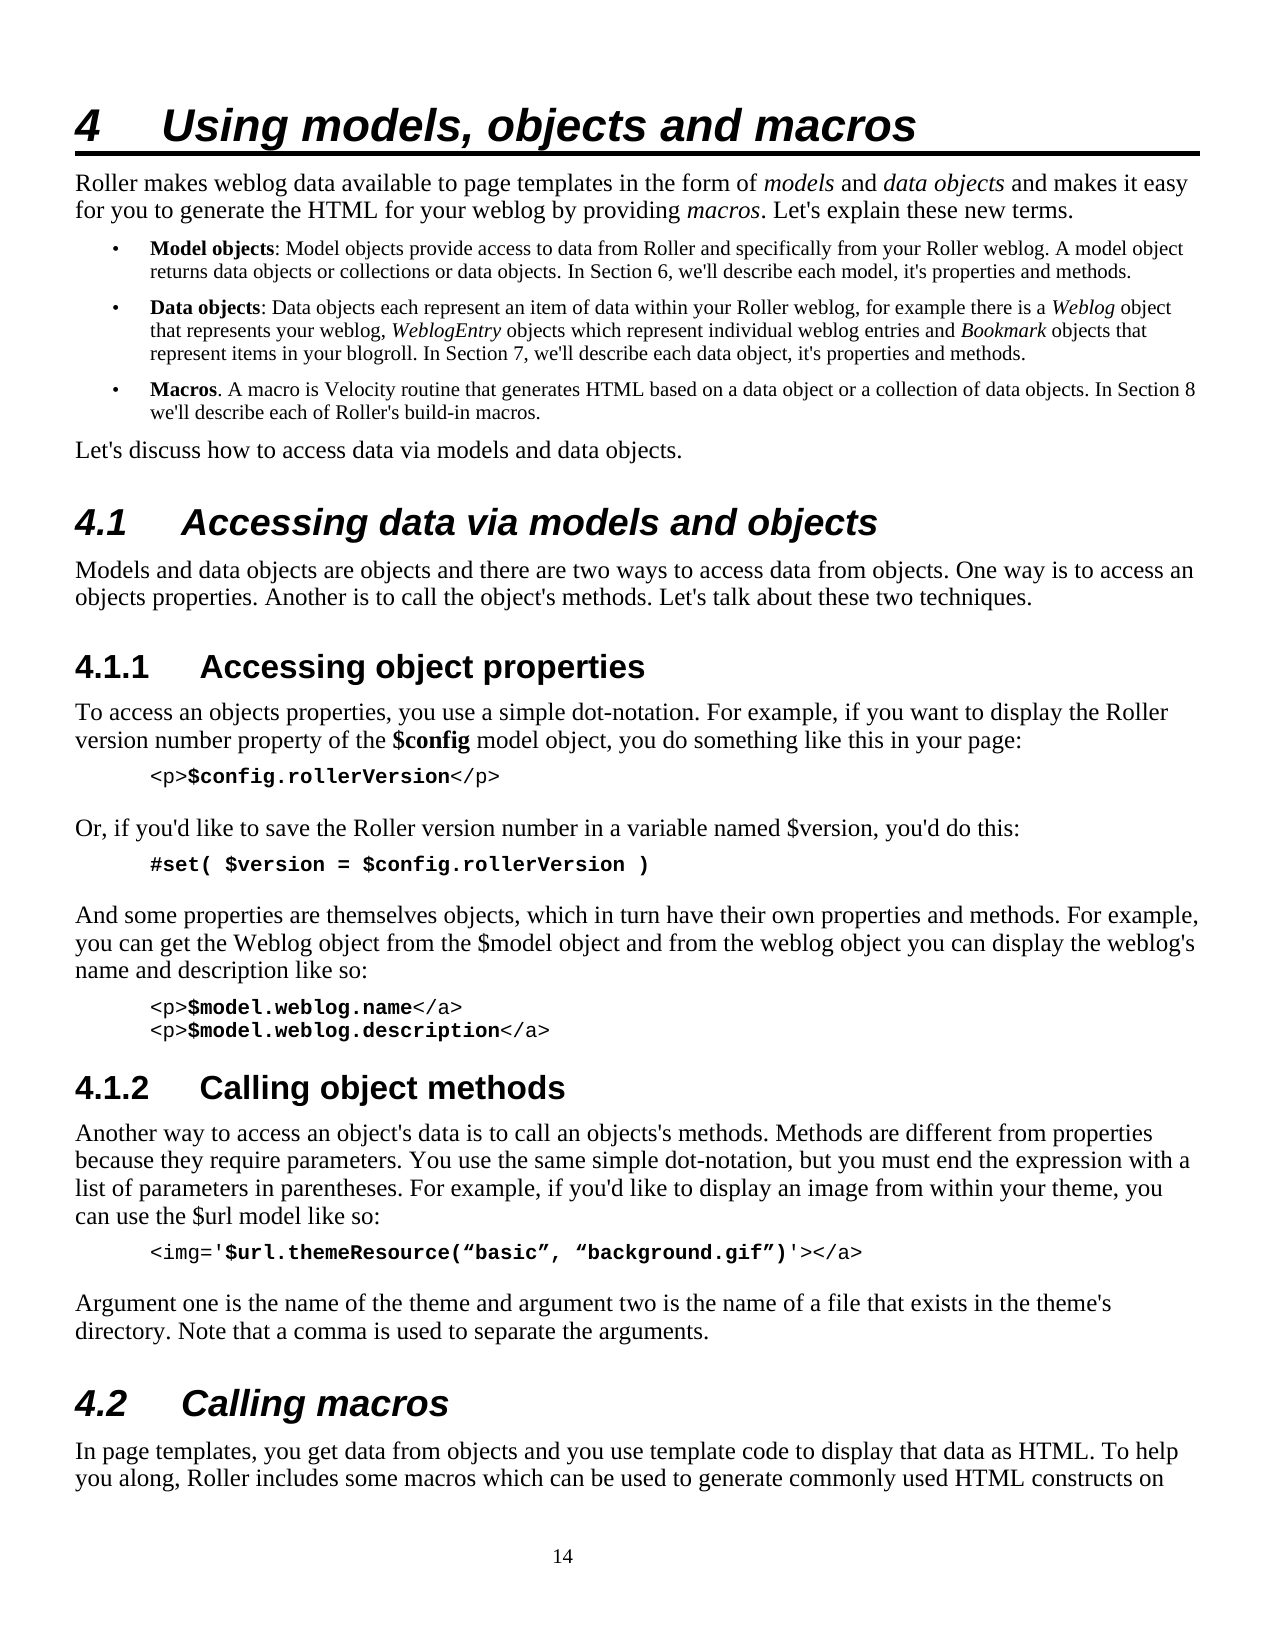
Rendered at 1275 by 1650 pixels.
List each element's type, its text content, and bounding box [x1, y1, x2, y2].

text And some properties are themselves objects, which in turn have their own properties and methods. For example, you can get the Weblog object from the $model object and from the weblog object you can display the weblog's name and description like so: [75, 901, 1200, 984]
text Let's discuss how to access data via models and data objects. [75, 436, 1200, 464]
text <img='$url.themeResource(“basic”, “background.gif”)'></a> [75, 1242, 1200, 1266]
subtitle Calling object methods [75, 1069, 1200, 1106]
text In page templates, you get data from objects and you use template code to display that data as HTML. To help you along, Roller includes some macros which can be used to generate commonly used HTML constructs on [75, 1437, 1200, 1492]
text Argument one is the name of the theme and argument two is the name of a file that exists in the theme's directory. Note that a comma is used to separate the arguments. [75, 1289, 1200, 1345]
list Model objects: Model objects provide access to data from Roller and specifically from your Roller weblog. A model object returns data objects or collections or data objects. In Section 6, we'll describe each model, it's properties and methods. [112, 237, 1200, 283]
text <p>$model.weblog.name</a> [75, 997, 1200, 1021]
text Models and data objects are objects and there are two ways to access data from objects. One way is to access an objects properties. Another is to call the object's methods. Let's talk about these two techniques. [75, 556, 1200, 611]
subtitle Accessing object properties [75, 649, 1200, 686]
list Data objects: Data objects each represent an item of data within your Roller weblog, for example there is a Weblog object that represents your weblog, WeblogEntry objects which represent individual weblog entries and Bookmark objects that represent items in your blogroll. In Section 7, we'll describe each data object, it's properties and methods. [112, 296, 1200, 365]
subtitle Using models, objects and macros [75, 100, 1200, 151]
list Macros. A macro is Velocity routine that generates HTML based on a data object or a collection of data objects. In Section 8 we'll describe each of Roller's build-in macros. [112, 377, 1200, 424]
text #set( $version = $config.rollerVersion ) [75, 854, 1200, 878]
text Roller makes weblog data available to page templates in the form of models and data objects and makes it easy for you to generate the HTML for your weblog by providing macros. Let's explain these new terms. [75, 169, 1200, 224]
text <p>$model.weblog.description</a> [75, 1021, 1200, 1044]
subtitle Accessing data via models and objects [75, 501, 1200, 543]
text To access an objects properties, you use a simple dot-notation. For example, if you want to display the Roller version number property of the $config model object, you do something like this in your page: [75, 698, 1200, 754]
text Or, if you'd like to save the Roller version number in a variable named $version, you'd do this: [75, 814, 1200, 841]
subtitle Calling macros [75, 1382, 1200, 1424]
text <p>$config.rollerVersion</p> [75, 766, 1200, 790]
text Another way to access an object's data is to call an objects's methods. Methods are different from properties because they require parameters. You use the same simple dot-notation, but you must end the expression with a list of parameters in parentheses. For example, if you'd like to display an image from within your theme, you can use the $url model like so: [75, 1119, 1200, 1230]
